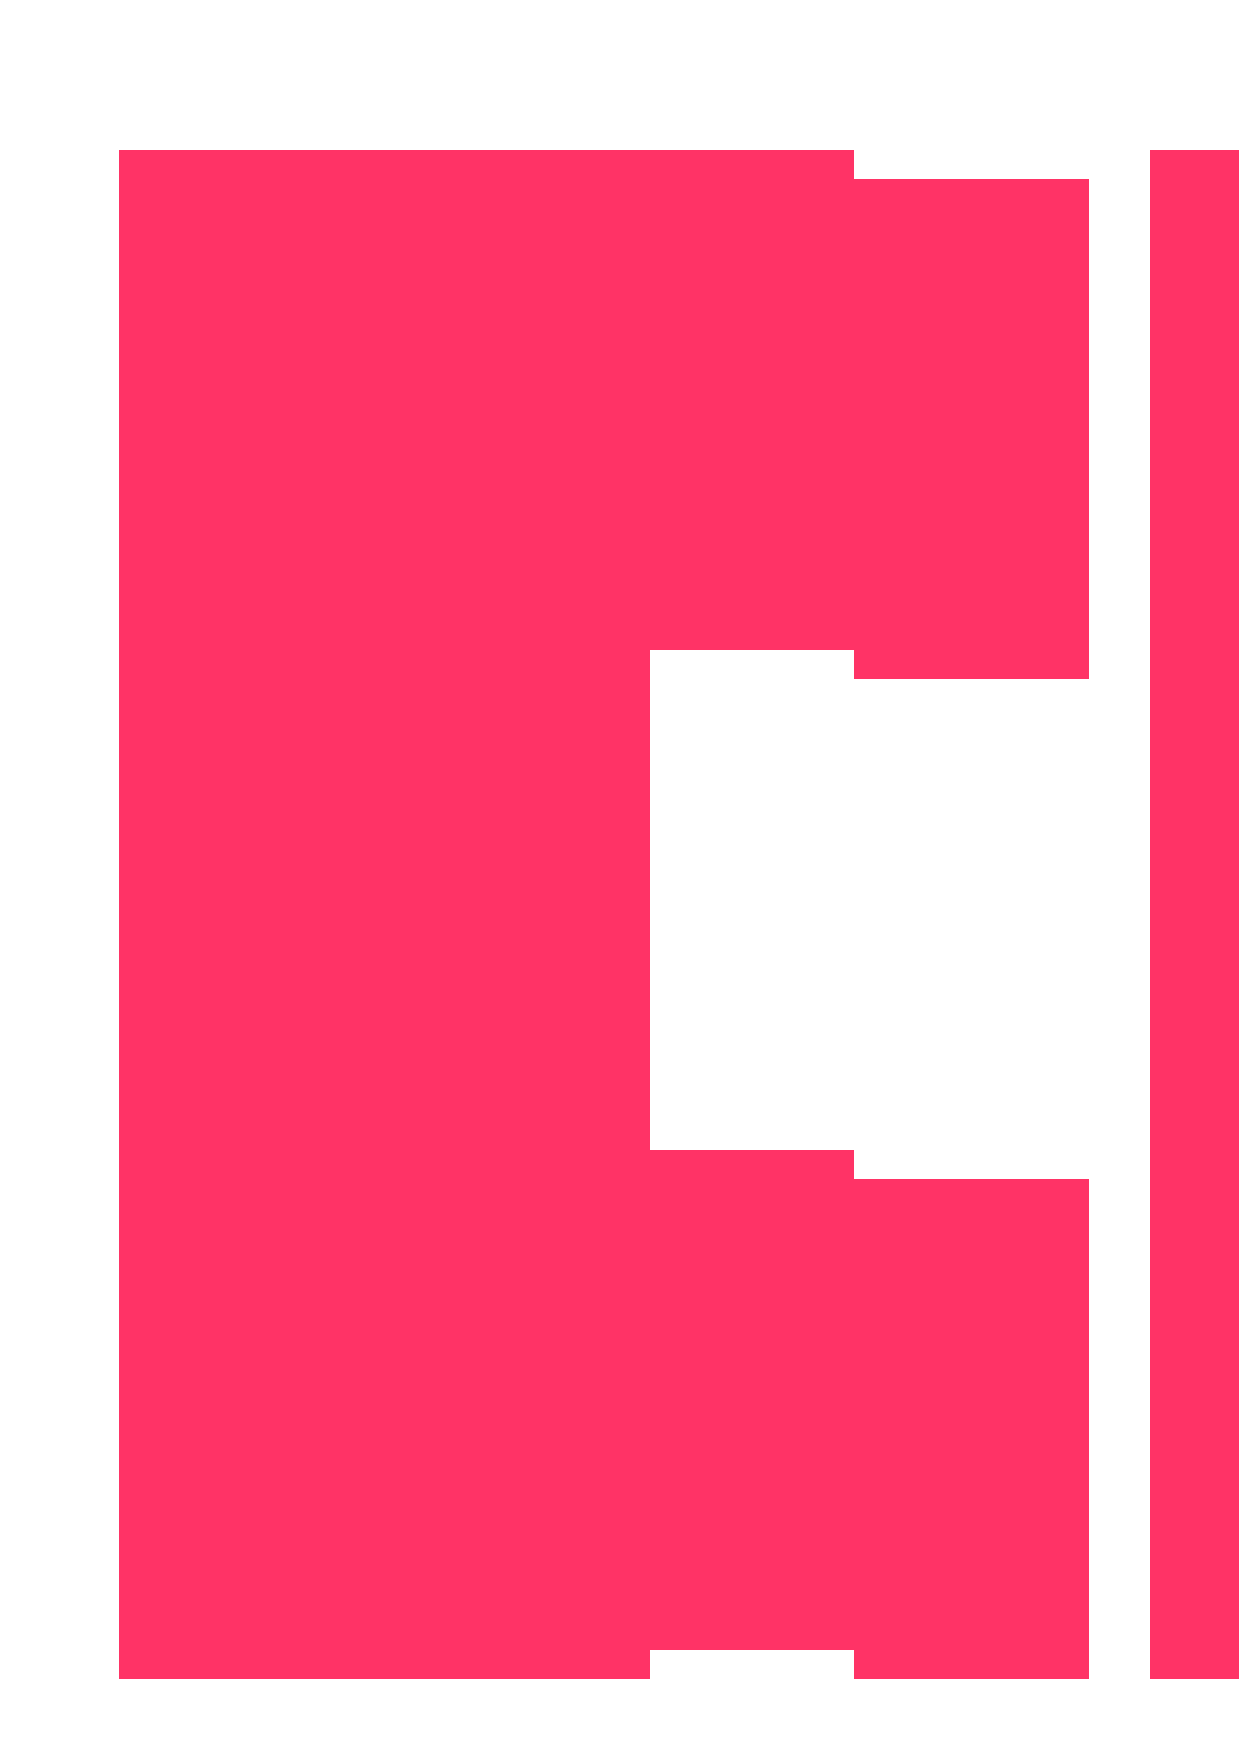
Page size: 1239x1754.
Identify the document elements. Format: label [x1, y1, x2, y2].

table_header [650, 650, 854, 1150]
table_header [854, 150, 1089, 179]
table_header [854, 679, 1089, 1179]
